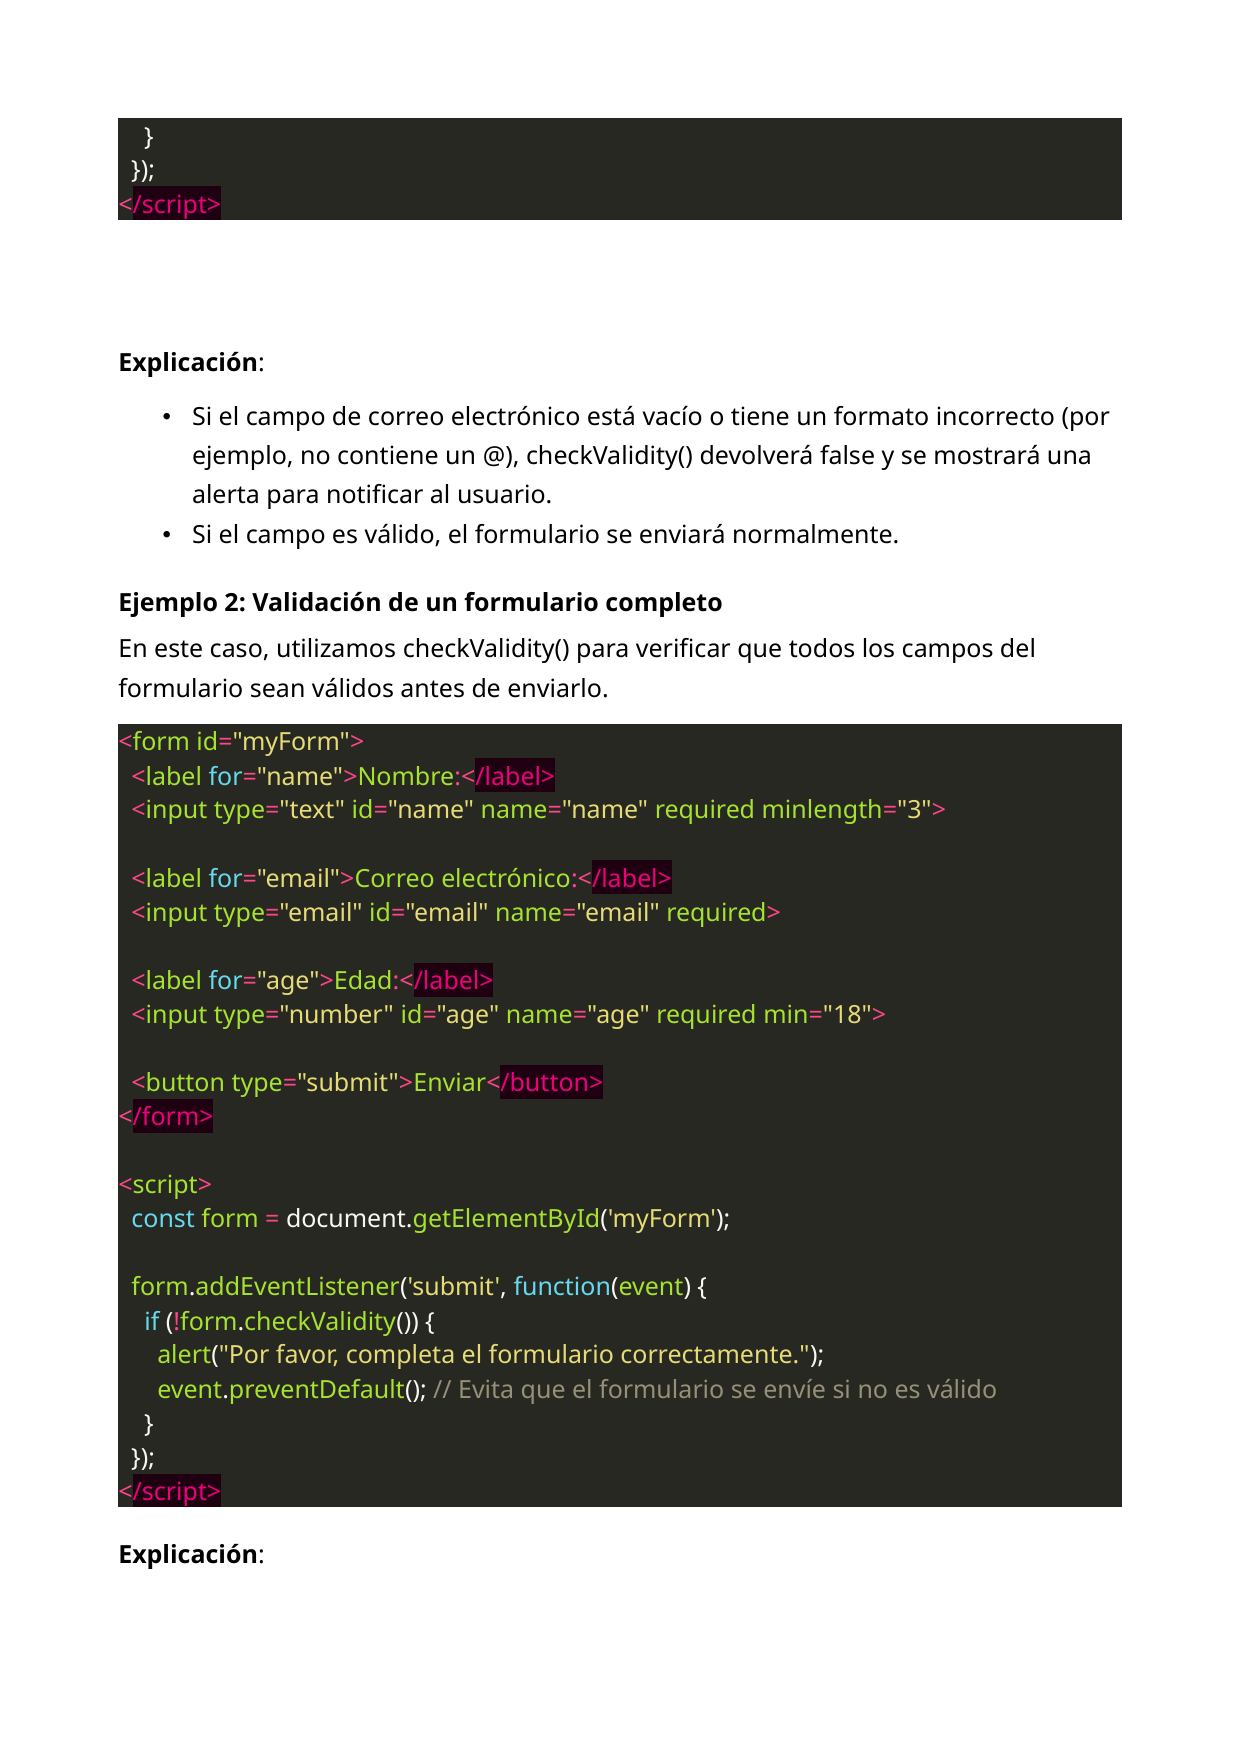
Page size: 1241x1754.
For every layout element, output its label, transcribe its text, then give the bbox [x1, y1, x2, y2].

text alert("Por favor, completa el formulario correctamente."); [118, 1337, 1122, 1371]
text <button type="submit">Enviar</button> [118, 1065, 1122, 1099]
text } [118, 118, 1122, 152]
text Explicación: [118, 345, 1122, 379]
text } [118, 1405, 1122, 1439]
text }); [118, 152, 1122, 186]
text <script> [118, 1167, 1122, 1201]
text <input type="text" id="name" name="name" required minlength="3"> [118, 792, 1122, 826]
text event.preventDefault(); // Evita que el formulario se envíe si no es válido [118, 1371, 1122, 1405]
text <label for="name">Nombre:</label> [118, 758, 1122, 792]
list Si el campo de correo electrónico está vacío o tiene un formato incorrecto (por ejemplo, no contiene un @), checkValidity() devolverá false y se mostrará una alerta para notificar al usuario. [162, 399, 1122, 511]
text <input type="number" id="age" name="age" required min="18"> [118, 997, 1122, 1031]
text En este caso, utilizamos checkValidity() para verificar que todos los campos del formulario sean válidos antes de enviarlo. [118, 631, 1122, 704]
text <label for="email">Correo electrónico:</label> [118, 860, 1122, 894]
text </script> [118, 1473, 1122, 1507]
text <input type="email" id="email" name="email" required> [118, 894, 1122, 928]
text <form id="myForm"> [118, 724, 1122, 758]
text const form = document.getElementById('myForm'); [118, 1201, 1122, 1235]
text <label for="age">Edad:</label> [118, 962, 1122, 997]
text </script> [118, 186, 1122, 220]
text form.addEventListener('submit', function(event) { [118, 1269, 1122, 1303]
text Explicación: [118, 1537, 1122, 1571]
text }); [118, 1439, 1122, 1473]
text if (!form.checkValidity()) { [118, 1303, 1122, 1337]
list Si el campo es válido, el formulario se enviará normalmente. [162, 516, 1122, 550]
subtitle Ejemplo 2: Validación de un formulario completo [118, 584, 1122, 619]
text </form> [118, 1099, 1122, 1133]
